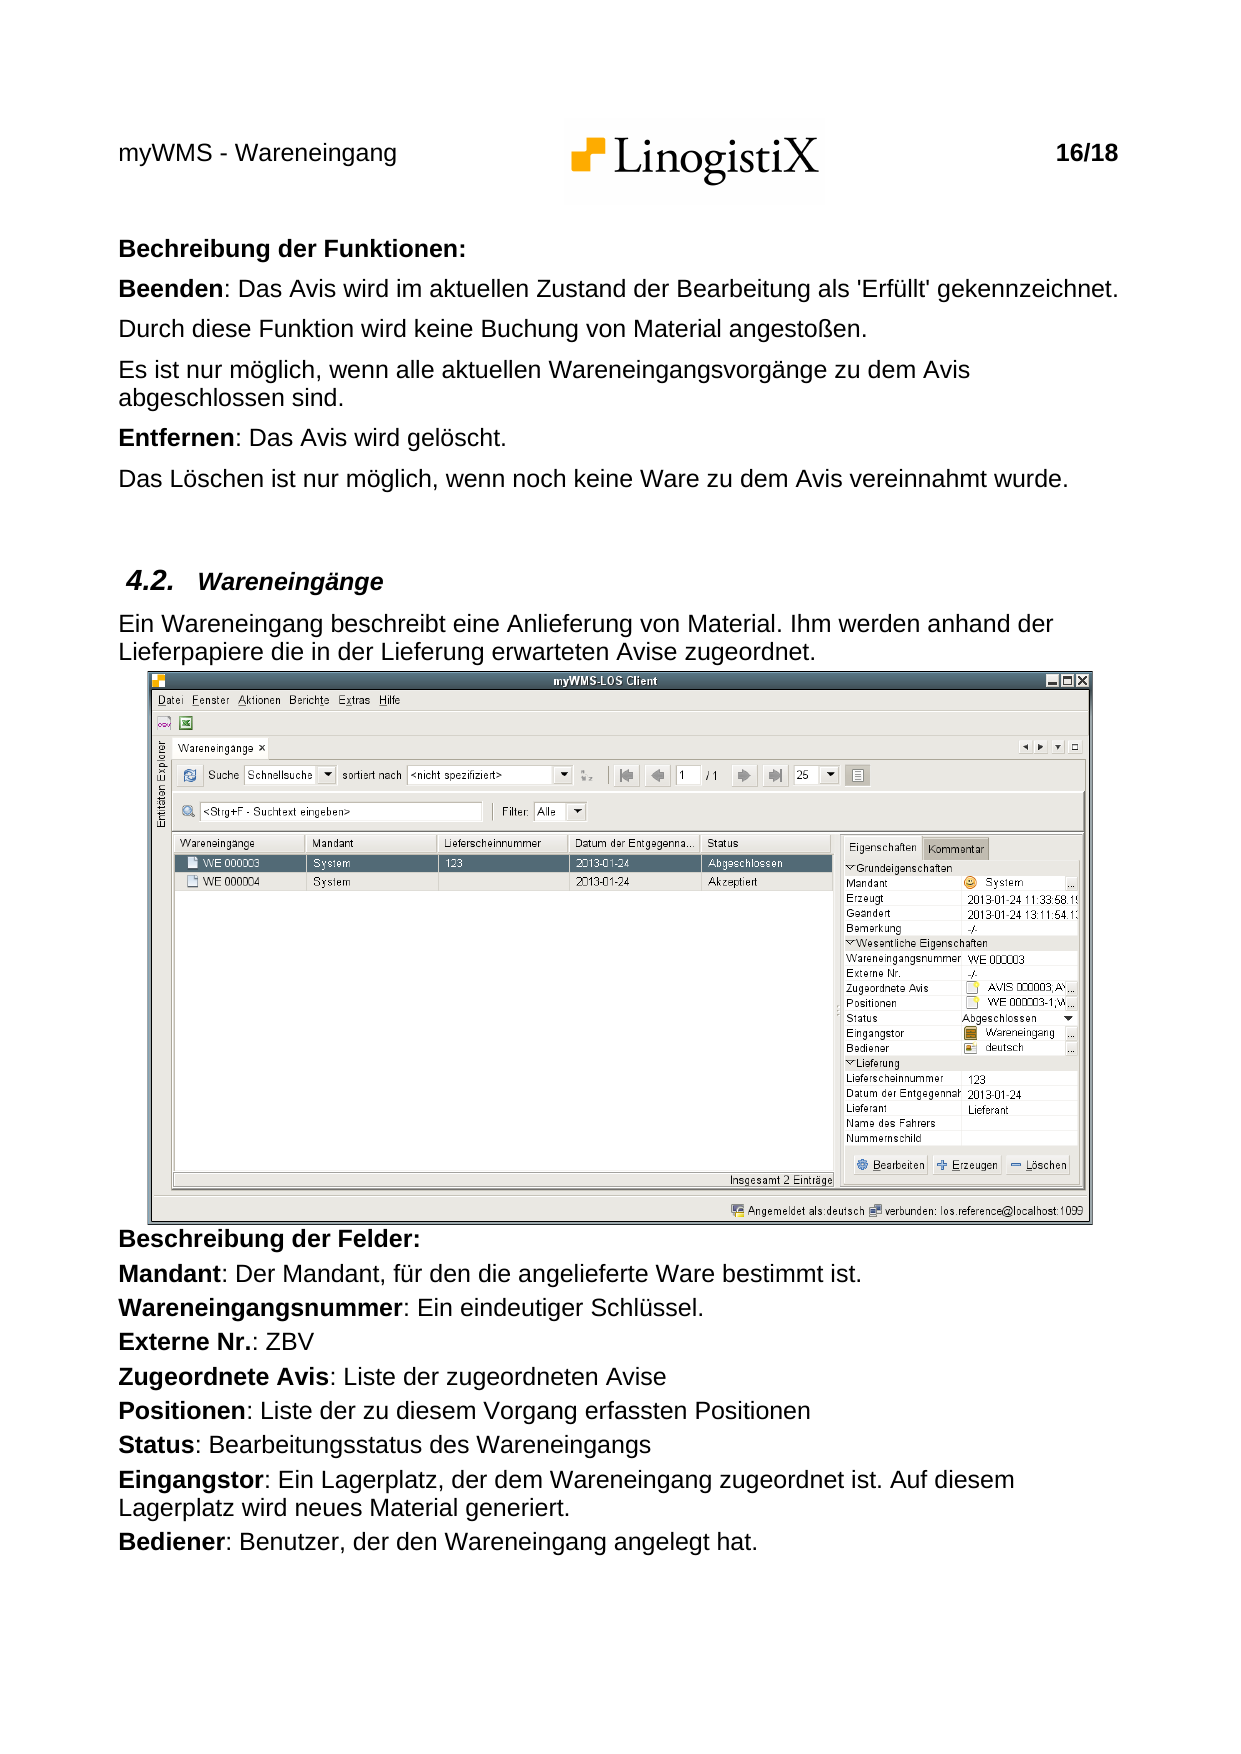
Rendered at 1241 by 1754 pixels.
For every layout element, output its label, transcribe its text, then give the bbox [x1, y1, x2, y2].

text Beenden: Das Avis wird im aktuellen Zustand der Bearbeitung als 'Erfüllt' gekennzeichnet. [118, 275, 1122, 303]
text Wareneingangsnummer: Ein eindeutiger Schlüssel. [118, 1294, 1122, 1322]
text Positionen: Liste der zu diesem Vorgang erfassten Positionen [118, 1397, 1122, 1425]
text Es ist nur möglich, wenn alle aktuellen Wareneingangsvorgänge zu dem Avis abgeschlossen sind. [118, 356, 1122, 412]
text Mandant: Der Mandant, für den die angelieferte Ware bestimmt ist. [118, 1259, 1122, 1287]
text Beschreibung der Felder: [118, 672, 1122, 1253]
text Entfernen: Das Avis wird gelöscht. [118, 424, 1122, 452]
text Ein Wareneingang beschreibt eine Anlieferung von Material. Ihm werden anhand der Lieferpapiere die in der Lieferung erwarteten Avise zugeordnet. [118, 609, 1122, 665]
text Durch diese Funktion wird keine Buchung von Material angestoßen. [118, 315, 1122, 343]
picture [564, 118, 825, 205]
picture [147, 671, 1093, 1225]
text Zugeordnete Avis: Liste der zugeordneten Avise [118, 1362, 1122, 1390]
text Status: Bearbeitungsstatus des Wareneingangs [118, 1431, 1122, 1459]
text Das Löschen ist nur möglich, wenn noch keine Ware zu dem Avis vereinnahmt wurde. [118, 464, 1122, 492]
text Externe Nr.: ZBV [118, 1328, 1122, 1356]
text Eingangstor: Ein Lagerplatz, der dem Wareneingang zugeordnet ist. Auf diesem Lagerplatz wird neues Material generiert. [118, 1466, 1122, 1521]
subtitle Wareneingänge [118, 564, 1122, 597]
text Bediener: Benutzer, der den Wareneingang angelegt hat. [118, 1528, 1122, 1556]
text Bechreibung der Funktionen: [118, 234, 1122, 262]
